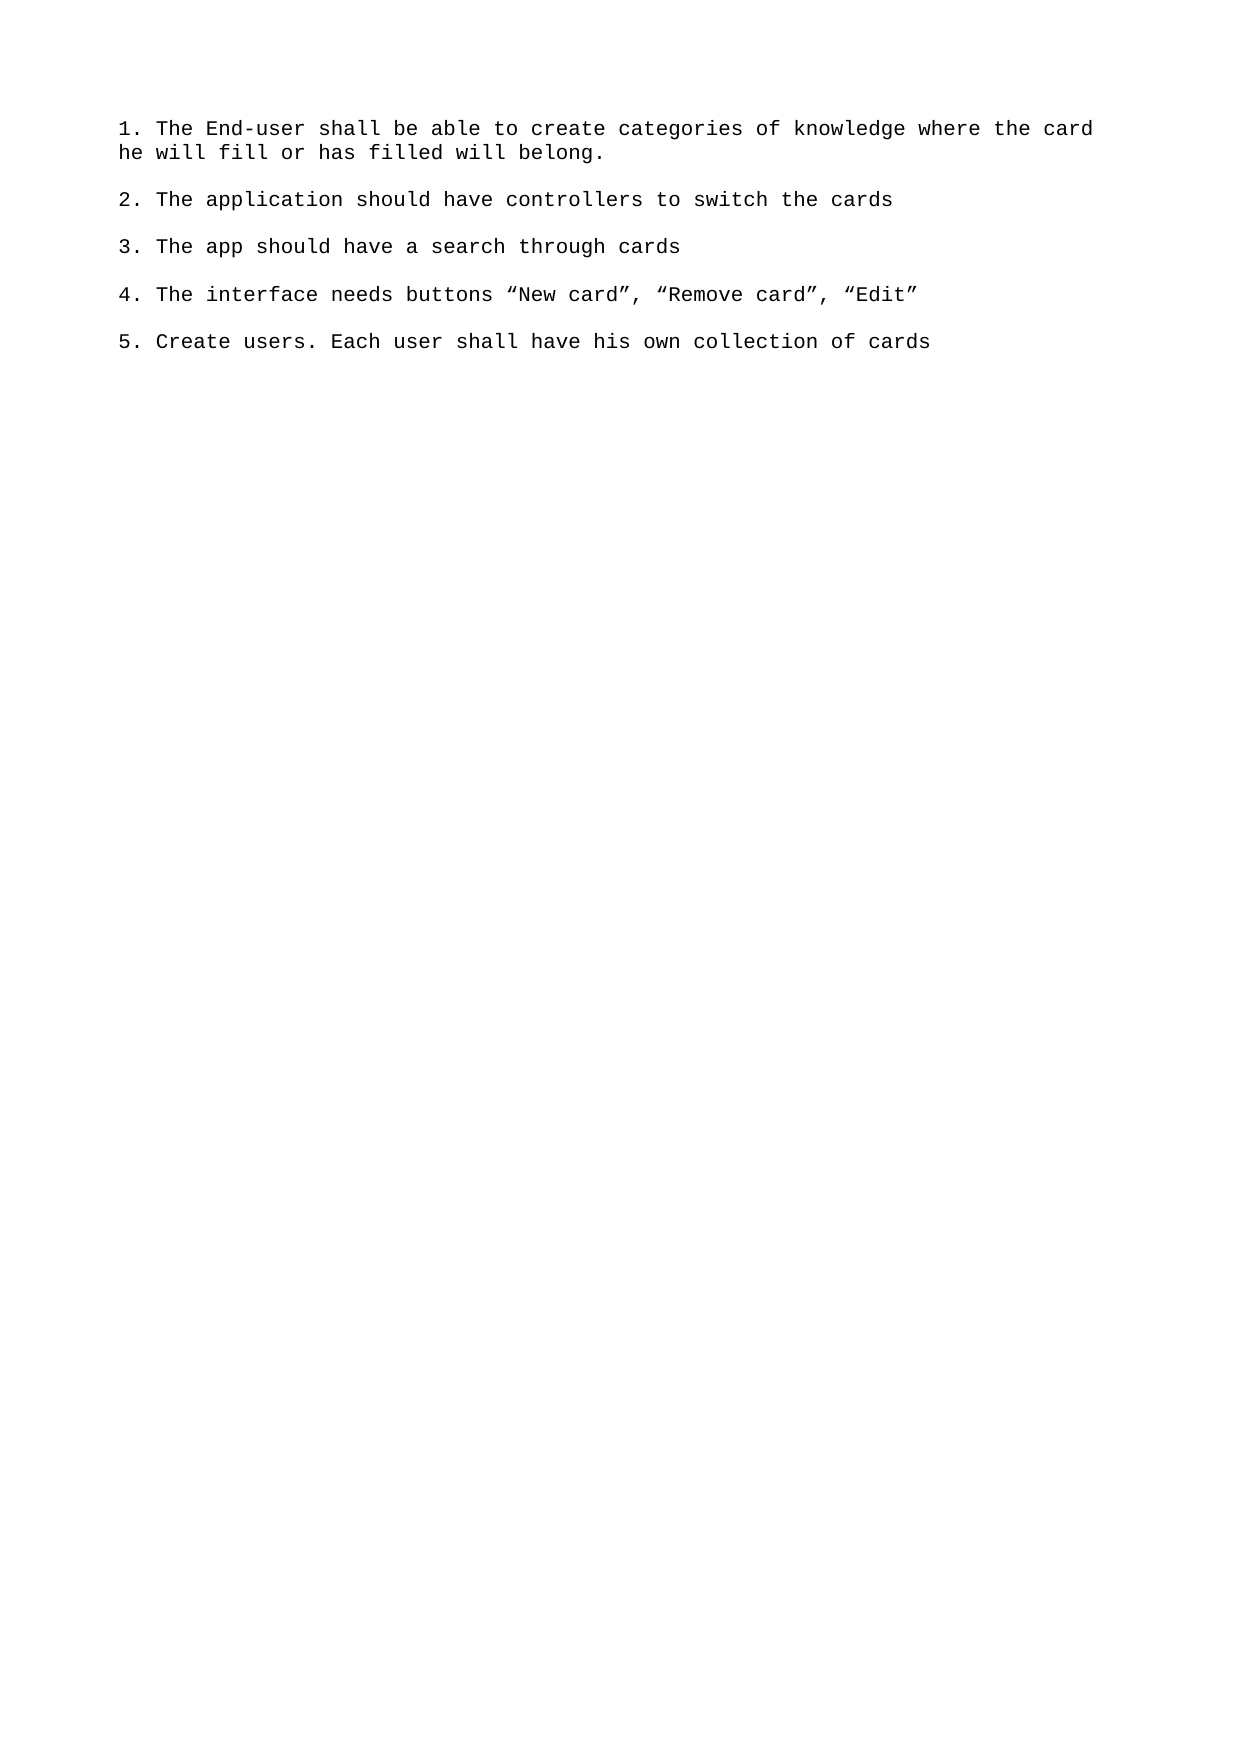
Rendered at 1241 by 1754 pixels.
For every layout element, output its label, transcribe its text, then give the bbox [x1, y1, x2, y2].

text 3. The app should have a search through cards [118, 236, 1122, 260]
text 2. The application should have controllers to switch the cards [118, 189, 1122, 213]
text 5. Create users. Each user shall have his own collection of cards [118, 331, 1122, 354]
text 4. The interface needs buttons “New card”, “Remove card”, “Edit” [118, 284, 1122, 307]
text 1. The End-user shall be able to create categories of knowledge where the card he will fill or has filled will belong. [118, 118, 1122, 165]
